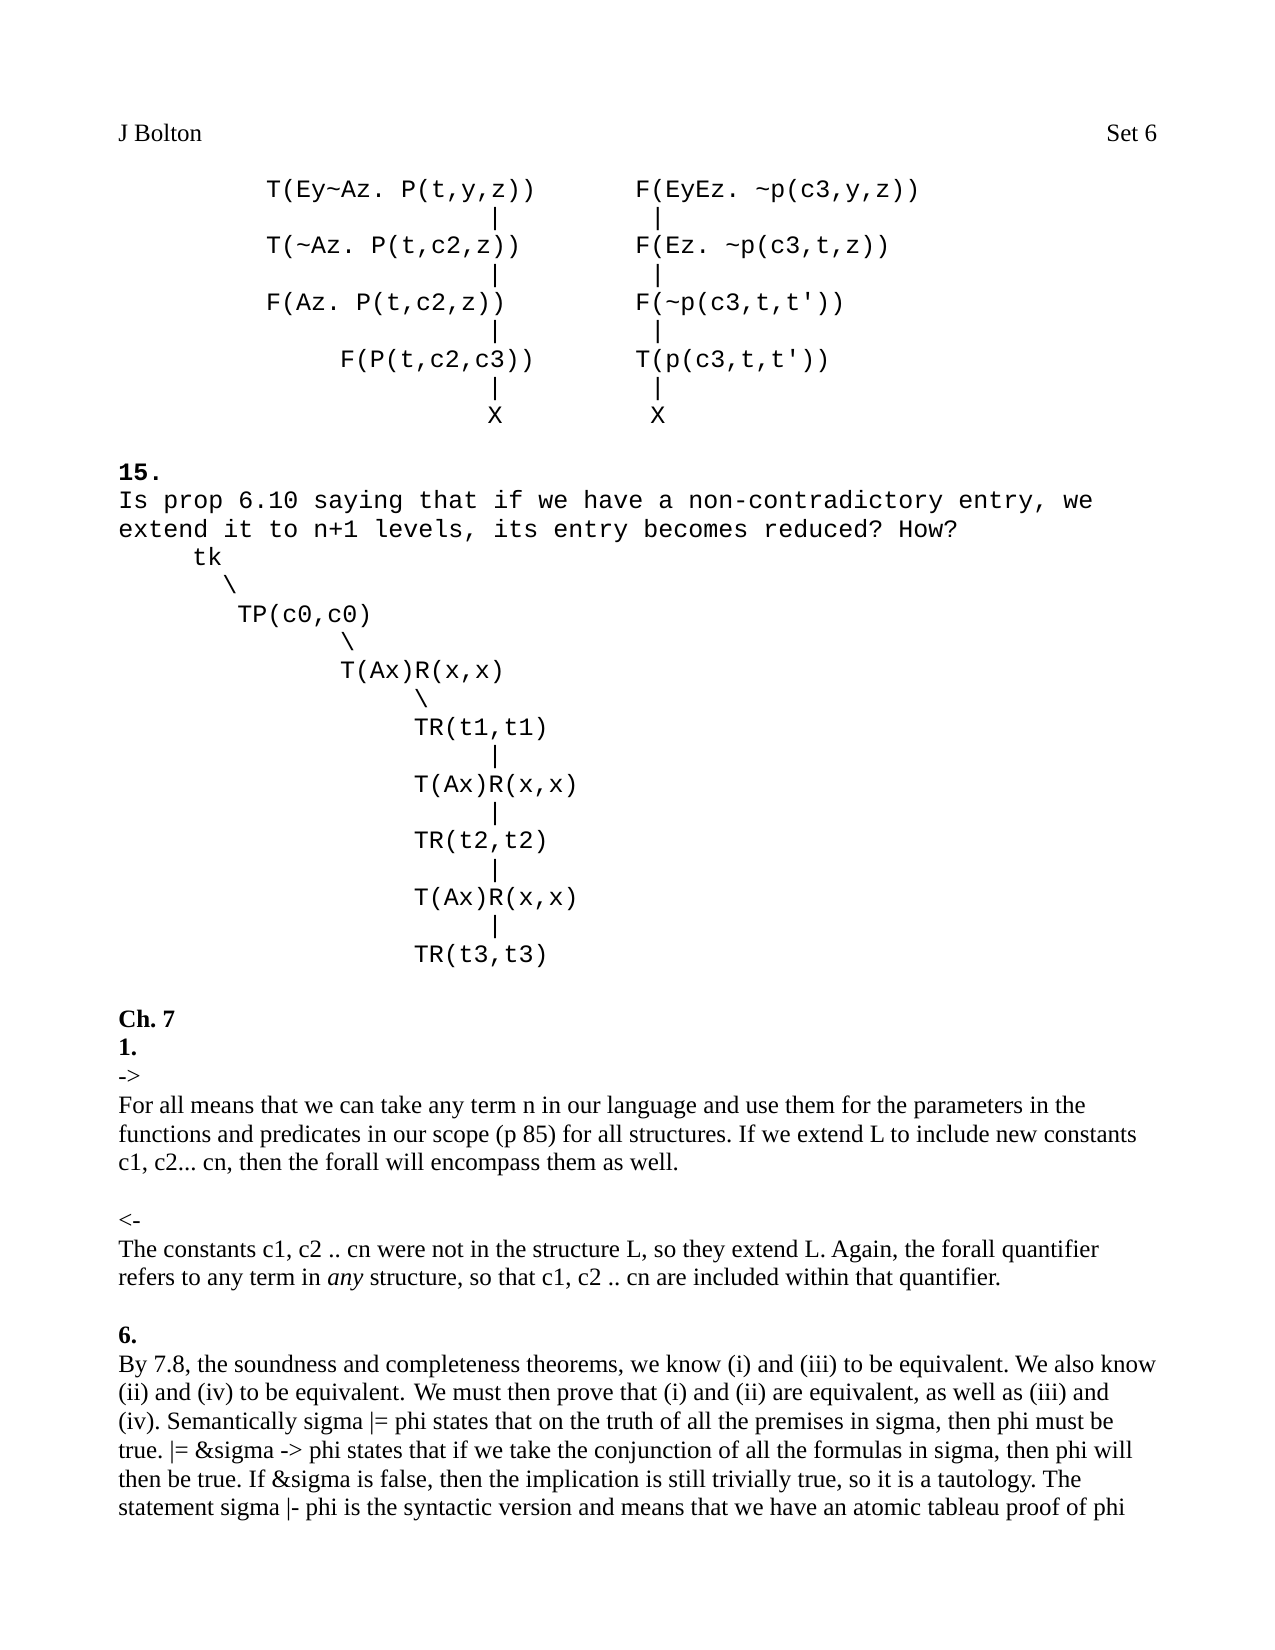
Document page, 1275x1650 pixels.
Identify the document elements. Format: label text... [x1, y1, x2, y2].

text T(Ax)R(x,x) [118, 771, 1157, 800]
text The constants c1, c2 .. cn were not in the structure L, so they extend L. Again, the forall quantifier refers to any term in any structure, so that c1, c2 .. cn are included within that quantifier. [118, 1234, 1157, 1291]
text Ch. 7 [118, 1004, 1157, 1032]
text T(~Az. P(t,c2,z)) F(Ez. ~p(c3,t,z)) [118, 233, 1157, 261]
text T(Ax)R(x,x) [118, 885, 1157, 913]
text | | [118, 205, 1157, 233]
text TP(c0,c0) [118, 601, 1157, 630]
text 15. [118, 460, 1157, 488]
text Is prop 6.10 saying that if we have a non-contradictory entry, we extend it to n+1 levels, its entry becomes reduced? How? [118, 488, 1157, 545]
text | [118, 856, 1157, 885]
text | [118, 743, 1157, 771]
text TR(t3,t3) [118, 941, 1157, 970]
text T(Ey~Az. P(t,y,z)) F(EyEz. ~p(c3,y,z)) [118, 176, 1157, 205]
text \ [118, 573, 1157, 601]
text By 7.8, the soundness and completeness theorems, we know (i) and (iii) to be equivalent. We also know (ii) and (iv) to be equivalent. We must then prove that (i) and (ii) are equivalent, as well as (iii) and (iv). Semantically sigma |= phi states that on the truth of all the premises in sigma, then phi must be true. |= &sigma -> phi states that if we take the conjunction of all the formulas in sigma, then phi will then be true. If &sigma is false, then the implication is still trivially true, so it is a tautology. The statement sigma |- phi is the syntactic version and means that we have an atomic tableau proof of phi [118, 1349, 1157, 1521]
text X X [118, 403, 1157, 431]
text \ [118, 686, 1157, 715]
text TR(t2,t2) [118, 828, 1157, 856]
text F(P(t,c2,c3)) T(p(c3,t,t')) [118, 346, 1157, 375]
text \ [118, 630, 1157, 658]
text | | [118, 261, 1157, 290]
text -> [118, 1061, 1157, 1090]
text TR(t1,t1) [118, 715, 1157, 743]
text 1. [118, 1032, 1157, 1061]
text T(Ax)R(x,x) [118, 658, 1157, 686]
text | [118, 913, 1157, 941]
text F(Az. P(t,c2,z)) F(~p(c3,t,t')) [118, 290, 1157, 318]
text For all means that we can take any term n in our language and use them for the parameters in the functions and predicates in our scope (p 85) for all structures. If we extend L to include new constants c1, c2... cn, then the forall will encompass them as well. [118, 1090, 1157, 1176]
text | | [118, 375, 1157, 403]
text | [118, 800, 1157, 828]
text 6. [118, 1320, 1157, 1349]
text | | [118, 318, 1157, 346]
text <- [118, 1205, 1157, 1234]
text tk [118, 545, 1157, 573]
